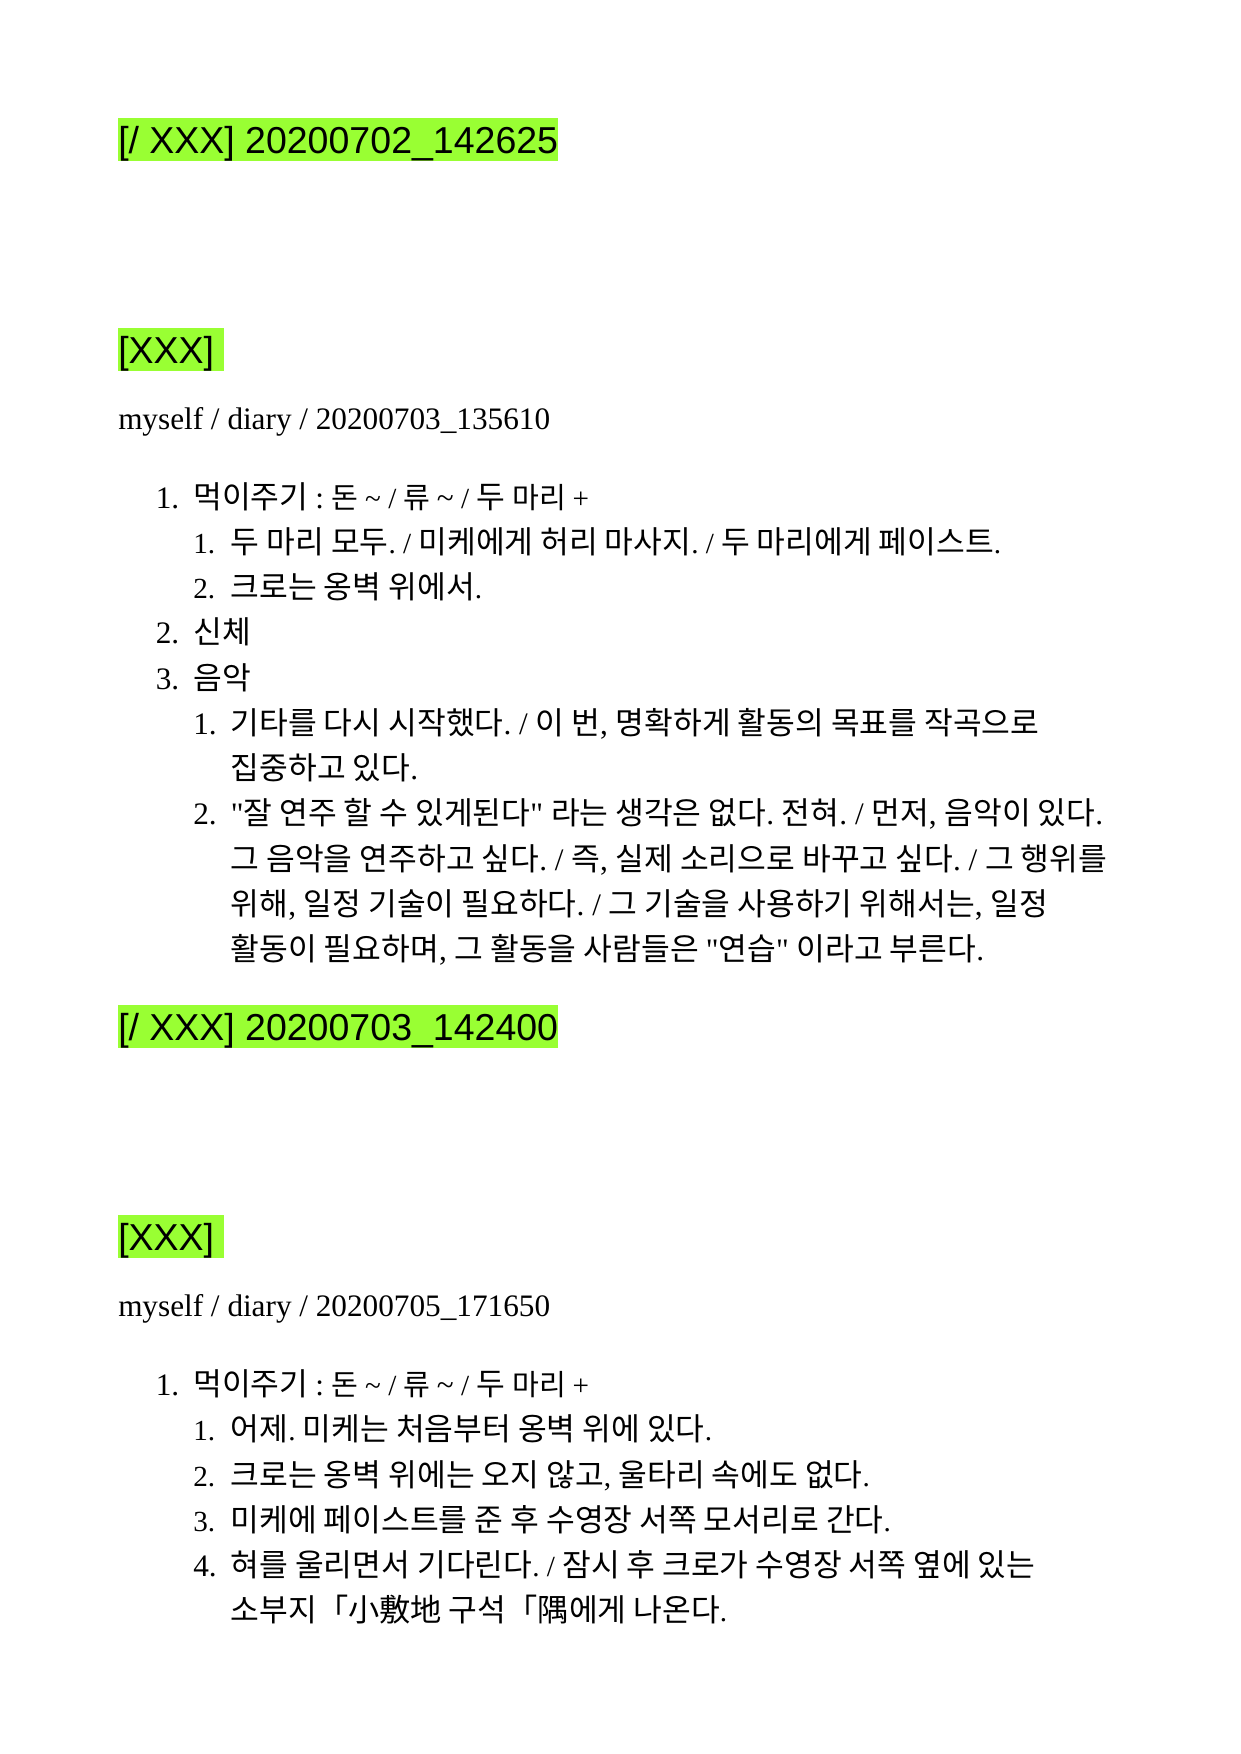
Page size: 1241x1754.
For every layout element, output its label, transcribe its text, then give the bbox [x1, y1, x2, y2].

list 신체 [156, 608, 1122, 653]
text [/ XXX] 20200703_142400 [118, 1005, 1122, 1048]
text [XXX] [118, 1215, 1122, 1258]
list 크로는 옹벽 위에서. [193, 562, 1122, 608]
text [/ XXX] 20200702_142625 [118, 118, 1122, 161]
list 먹이주기 : 돈 ~ / 류 ~ / 두 마리 + [156, 1359, 1122, 1404]
list 어제. 미케는 처음부터 옹벽 위에 있다. [193, 1404, 1122, 1450]
text myself / diary / 20200705_171650 [118, 1287, 1122, 1323]
text [XXX] [118, 328, 1122, 371]
list 기타를 다시 시작했다. / 이 번, 명확하게 활동의 목표를 작곡으로 집중하고 있다. [193, 698, 1122, 788]
list 두 마리 모두. / 미케에게 허리 마사지. / 두 마리에게 페이스트. [193, 517, 1122, 562]
text myself / diary / 20200703_135610 [118, 400, 1122, 436]
list 미케에 페이스트를 준 후 수영장 서쪽 모서리로 간다. [193, 1495, 1122, 1540]
list 혀를 울리면서 기다린다. / 잠시 후 크로가 수영장 서쪽 옆에 있는 소부지「小敷地 구석「隅에게 나온다. [193, 1540, 1122, 1631]
list 음악 [156, 653, 1122, 698]
list 크로는 옹벽 위에는 오지 않고, 울타리 속에도 없다. [193, 1450, 1122, 1495]
list 먹이주기 : 돈 ~ / 류 ~ / 두 마리 + [156, 472, 1122, 517]
list "잘 연주 할 수 있게된다" 라는 생각은 없다. 전혀. / 먼저, 음악이 있다. 그 음악을 연주하고 싶다. / 즉, 실제 소리으로 바꾸고 싶다. / 그 행위를 위해, 일정 기술이 필요하다. / 그 기술을 사용하기 위해서는, 일정 활동이 필요하며, 그 활동을 사람들은 "연습" 이라고 부른다. [193, 788, 1122, 969]
